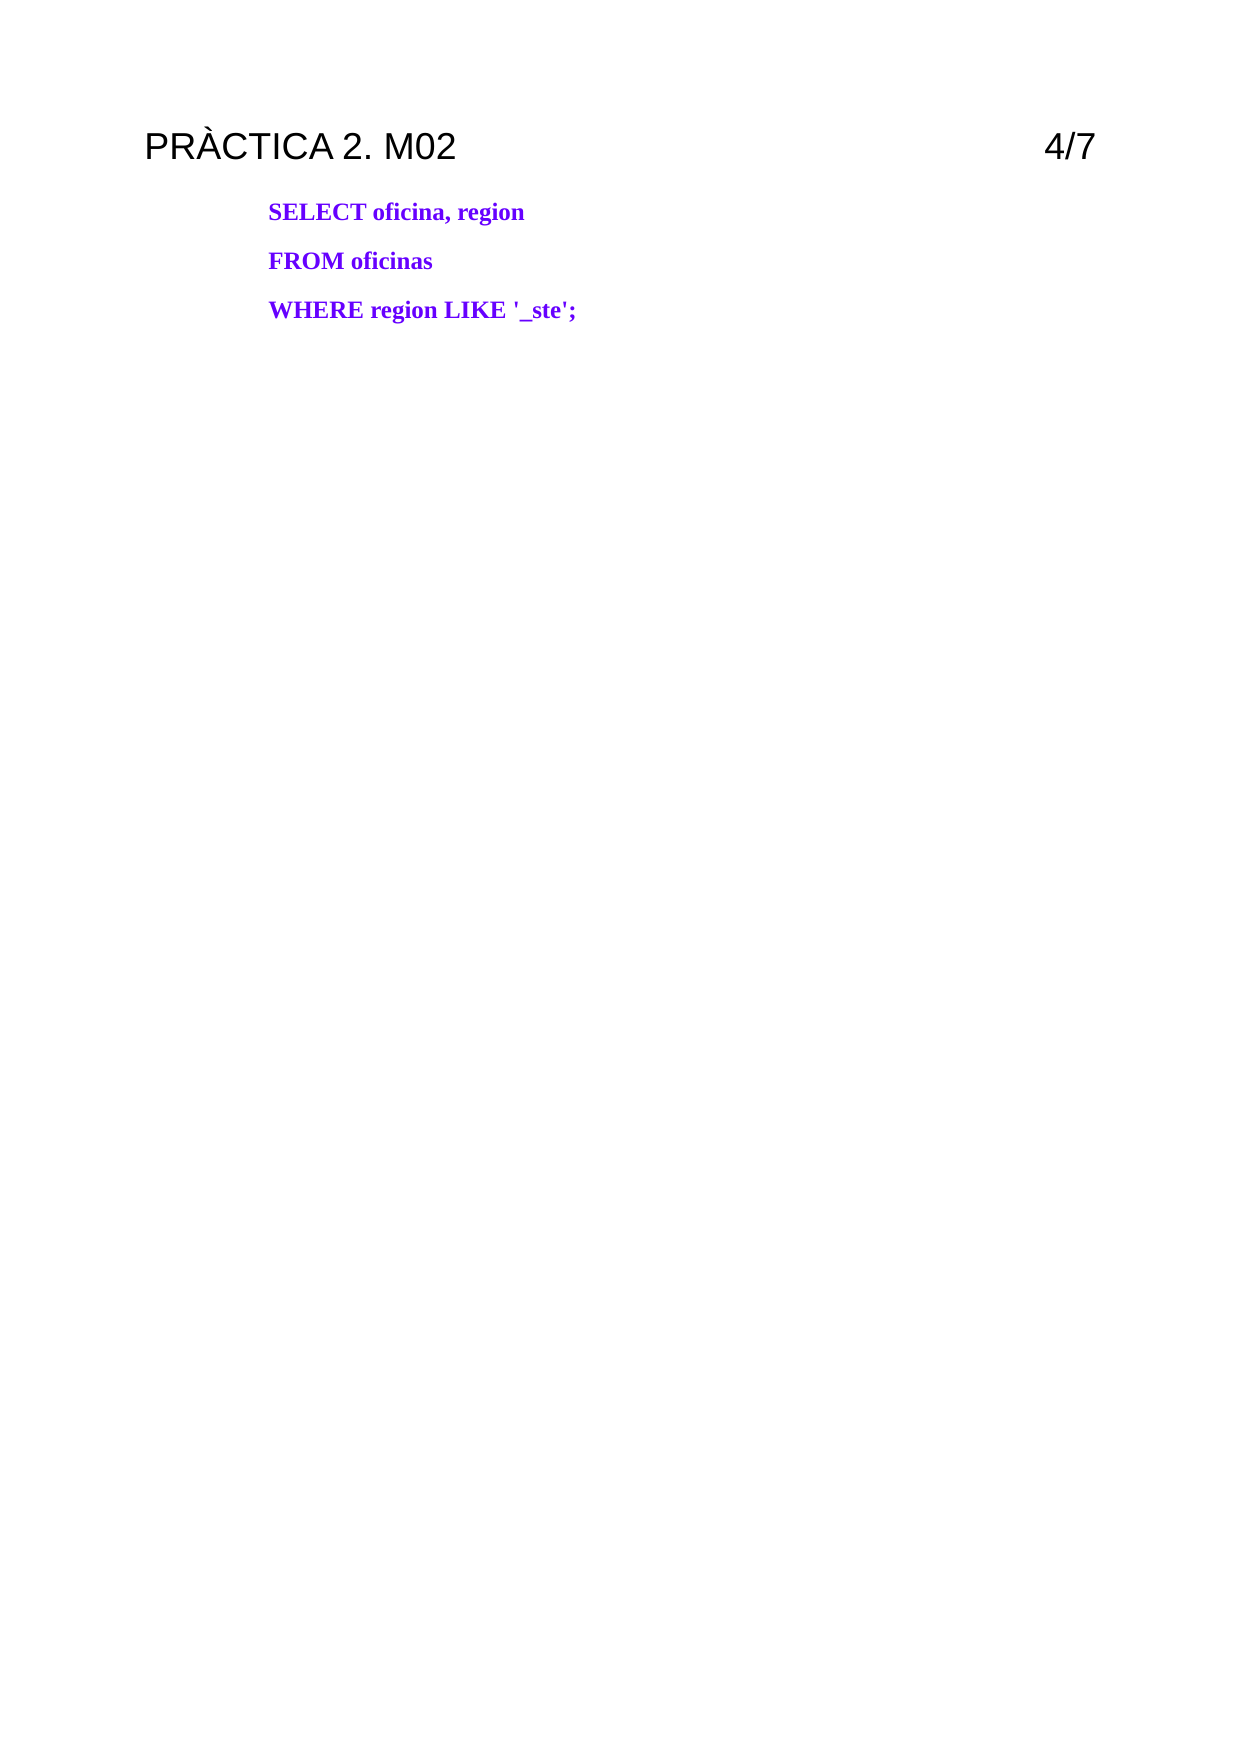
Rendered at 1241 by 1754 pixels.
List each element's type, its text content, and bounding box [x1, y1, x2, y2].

text FROM oficinas [268, 246, 1122, 275]
text SELECT oficina, region [193, 197, 1122, 226]
text WHERE region LIKE '_ste'; [268, 295, 1122, 358]
